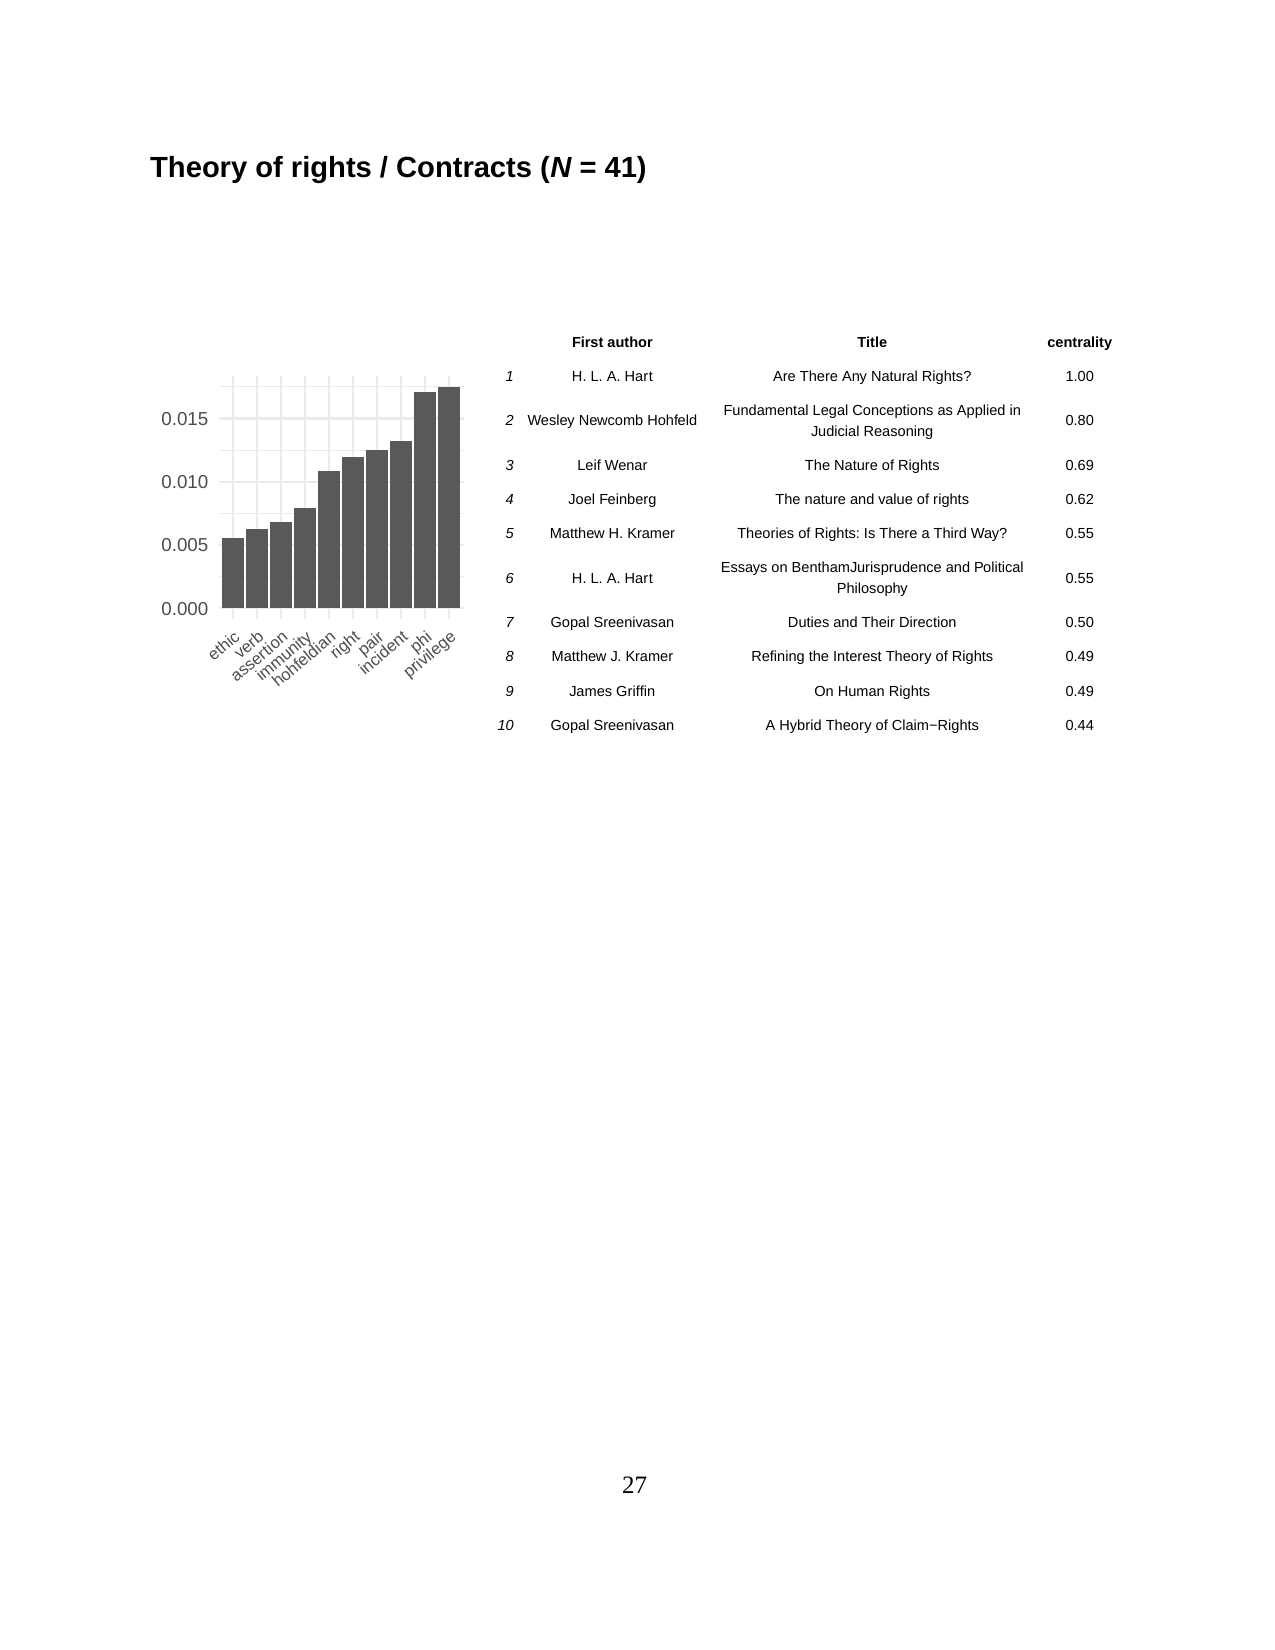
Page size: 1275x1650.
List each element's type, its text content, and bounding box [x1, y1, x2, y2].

subtitle Theory of rights / Contracts (N = 41) [150, 150, 1125, 183]
